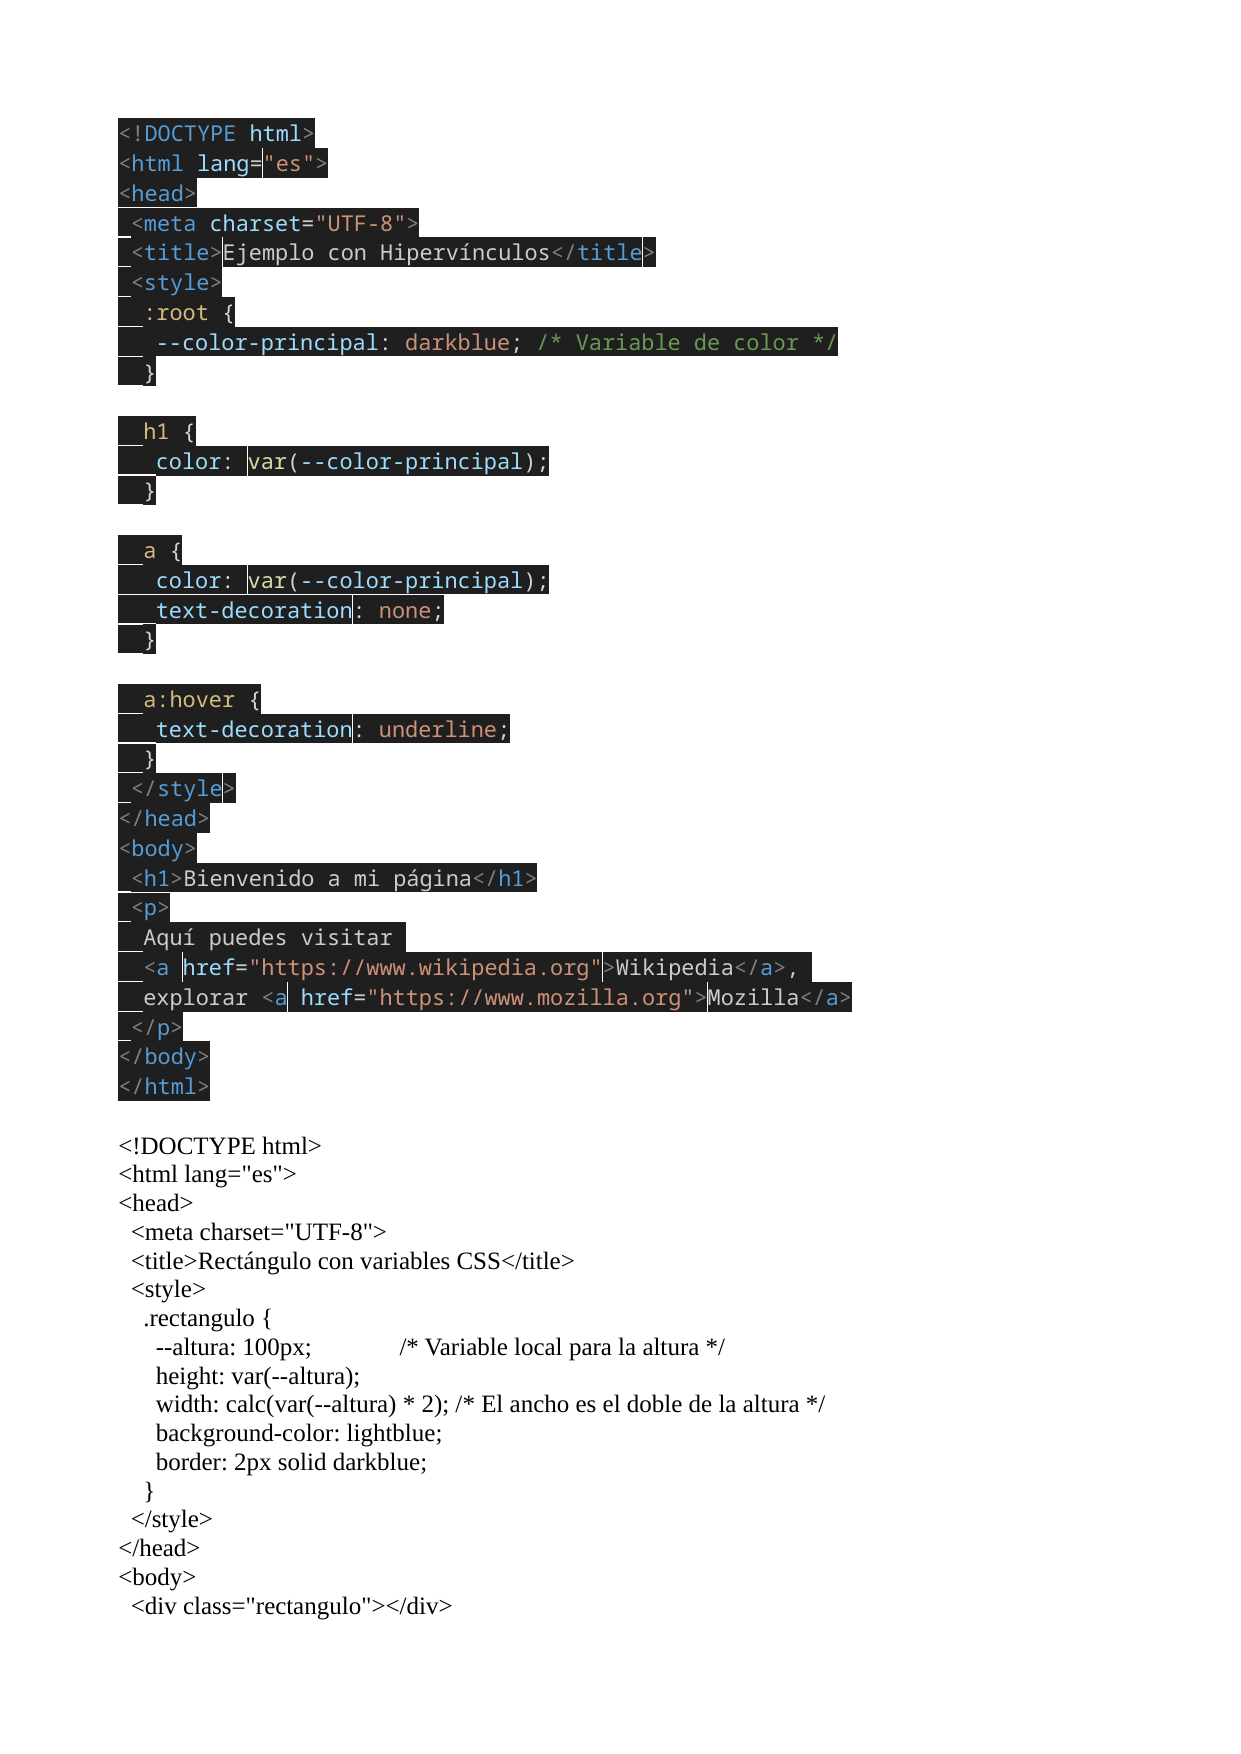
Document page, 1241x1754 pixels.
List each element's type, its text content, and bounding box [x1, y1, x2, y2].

text a { [118, 535, 1122, 565]
text } [118, 476, 1122, 505]
text height: var(--altura); [118, 1361, 1122, 1389]
text </p> [118, 1012, 1122, 1041]
text </body> [118, 1041, 1122, 1071]
text color: var(--color-principal); [118, 446, 1122, 476]
text <body> [118, 833, 1122, 863]
text <style> [118, 1274, 1122, 1303]
text <a href="https://www.wikipedia.org">Wikipedia</a>, [118, 952, 1122, 982]
text <p> [118, 892, 1122, 922]
text color: var(--color-principal); [118, 565, 1122, 594]
text explorar <a href="https://www.mozilla.org">Mozilla</a> [118, 982, 1122, 1012]
text <!DOCTYPE html> [118, 118, 1122, 148]
text h1 { [118, 416, 1122, 446]
text <h1>Bienvenido a mi página</h1> [118, 863, 1122, 892]
text text-decoration: underline; [118, 714, 1122, 743]
text <style> [118, 267, 1122, 297]
text <title>Rectángulo con variables CSS</title> [118, 1246, 1122, 1274]
text background-color: lightblue; [118, 1418, 1122, 1447]
text <meta charset="UTF-8"> [118, 207, 1122, 237]
text </style> [118, 1504, 1122, 1533]
text text-decoration: none; [118, 594, 1122, 624]
text :root { [118, 297, 1122, 327]
text <head> [118, 1188, 1122, 1217]
text <html lang="es"> [118, 148, 1122, 178]
text <body> [118, 1562, 1122, 1591]
text <head> [118, 178, 1122, 207]
text </style> [118, 773, 1122, 803]
text <!DOCTYPE html> [118, 1131, 1122, 1159]
text .rectangulo { [118, 1303, 1122, 1332]
text <div class="rectangulo"></div> [118, 1591, 1122, 1619]
text </head> [118, 803, 1122, 833]
text <meta charset="UTF-8"> [118, 1217, 1122, 1246]
text } [118, 1476, 1122, 1504]
text </html> [118, 1071, 1122, 1101]
text border: 2px solid darkblue; [118, 1447, 1122, 1476]
text --color-principal: darkblue; /* Variable de color */ [118, 327, 1122, 356]
text width: calc(var(--altura) * 2); /* El ancho es el doble de la altura */ [118, 1389, 1122, 1418]
text <title>Ejemplo con Hipervínculos</title> [118, 237, 1122, 267]
text --altura: 100px; /* Variable local para la altura */ [118, 1332, 1122, 1361]
text } [118, 743, 1122, 773]
text } [118, 356, 1122, 386]
text a:hover { [118, 684, 1122, 714]
text <html lang="es"> [118, 1159, 1122, 1188]
text </head> [118, 1533, 1122, 1562]
text } [118, 624, 1122, 654]
text Aquí puedes visitar [118, 922, 1122, 952]
